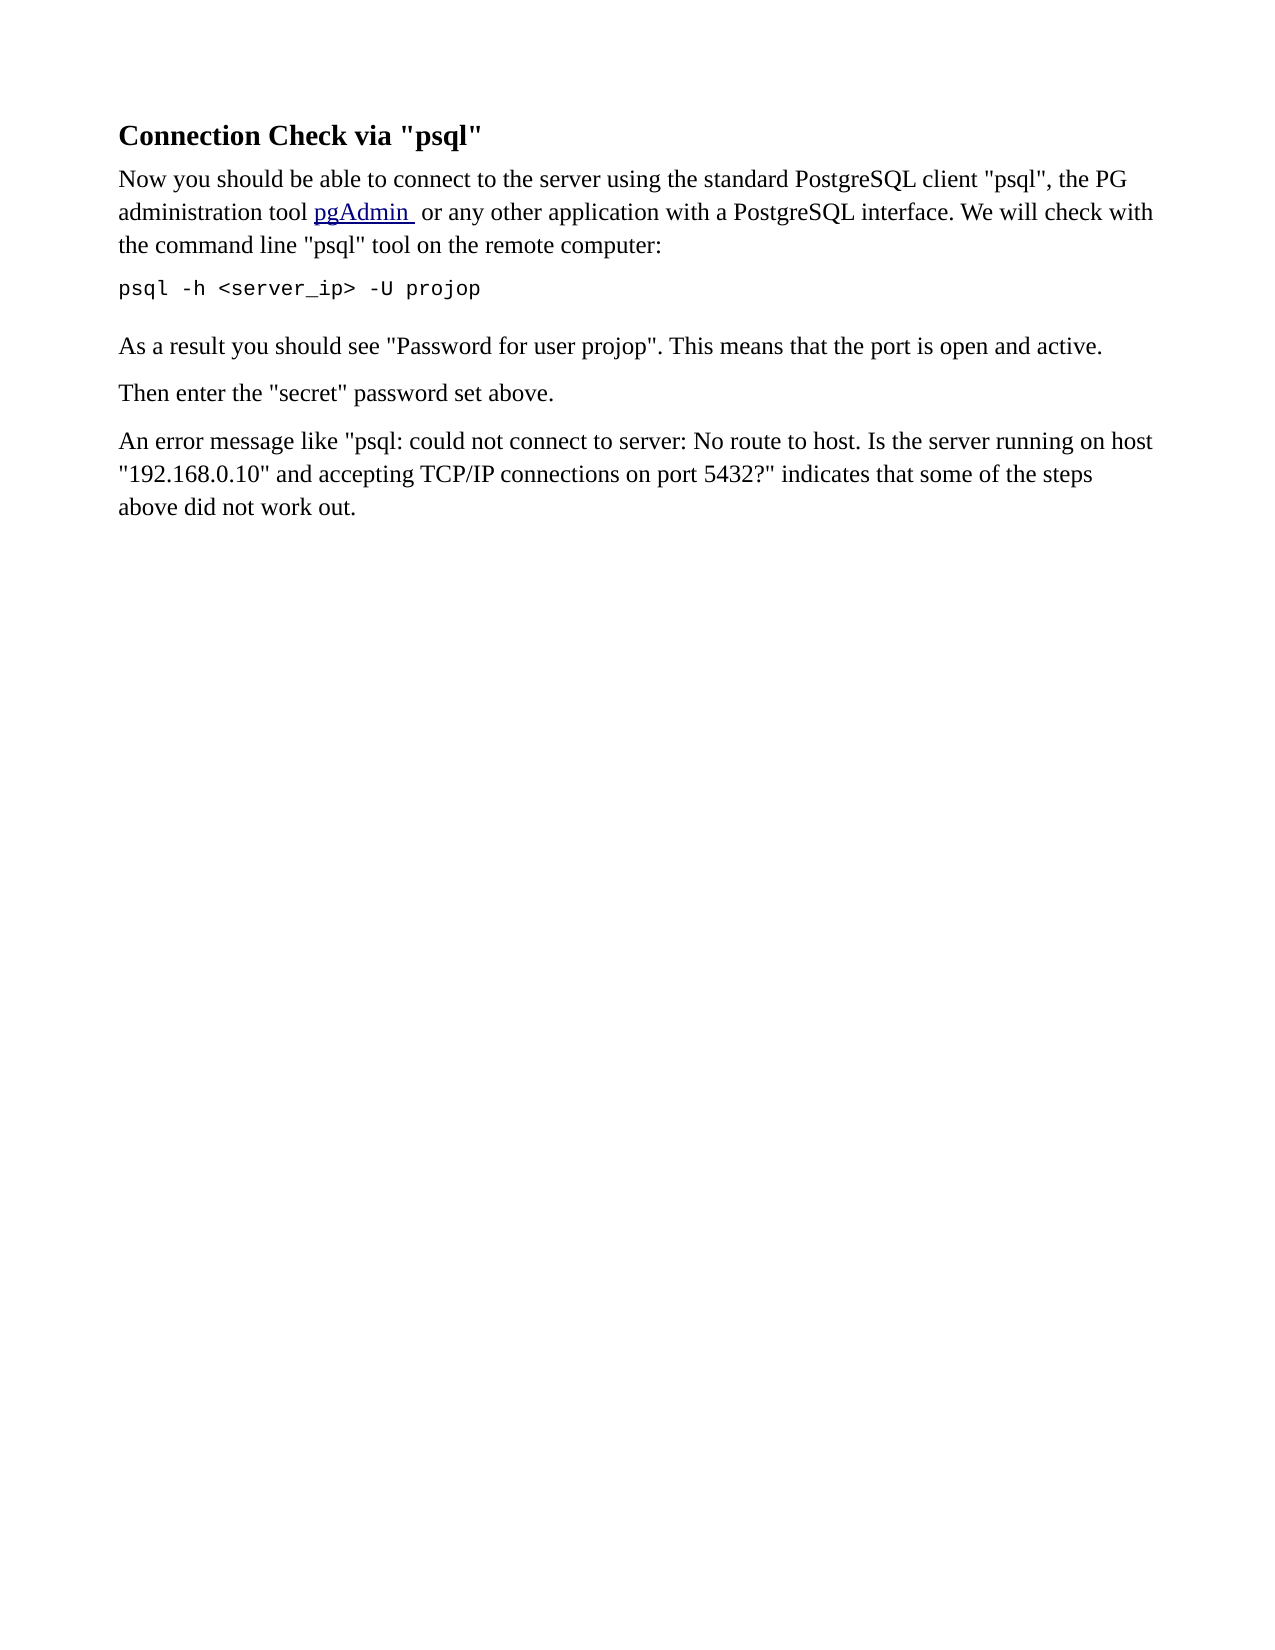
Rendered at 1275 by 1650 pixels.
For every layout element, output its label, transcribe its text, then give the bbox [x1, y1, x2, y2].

text As a result you should see "Password for user projop". This means that the port is open and active. [118, 331, 1157, 360]
text An error message like "psql: could not connect to server: No route to host. Is the server running on host "192.168.0.10" and accepting TCP/IP connections on port 5432?" indicates that some of the steps above did not work out. [118, 426, 1157, 521]
subtitle Connection Check via "psql" [118, 118, 1157, 152]
text Now you should be able to connect to the server using the standard PostgreSQL client "psql", the PG administration tool pgAdmin or any other application with a PostgreSQL interface. We will check with the command line "psql" tool on the remote computer: [118, 164, 1157, 259]
text Then enter the "secret" password set above. [118, 378, 1157, 407]
text psql -h <server_ip> -U projop [118, 278, 1157, 301]
